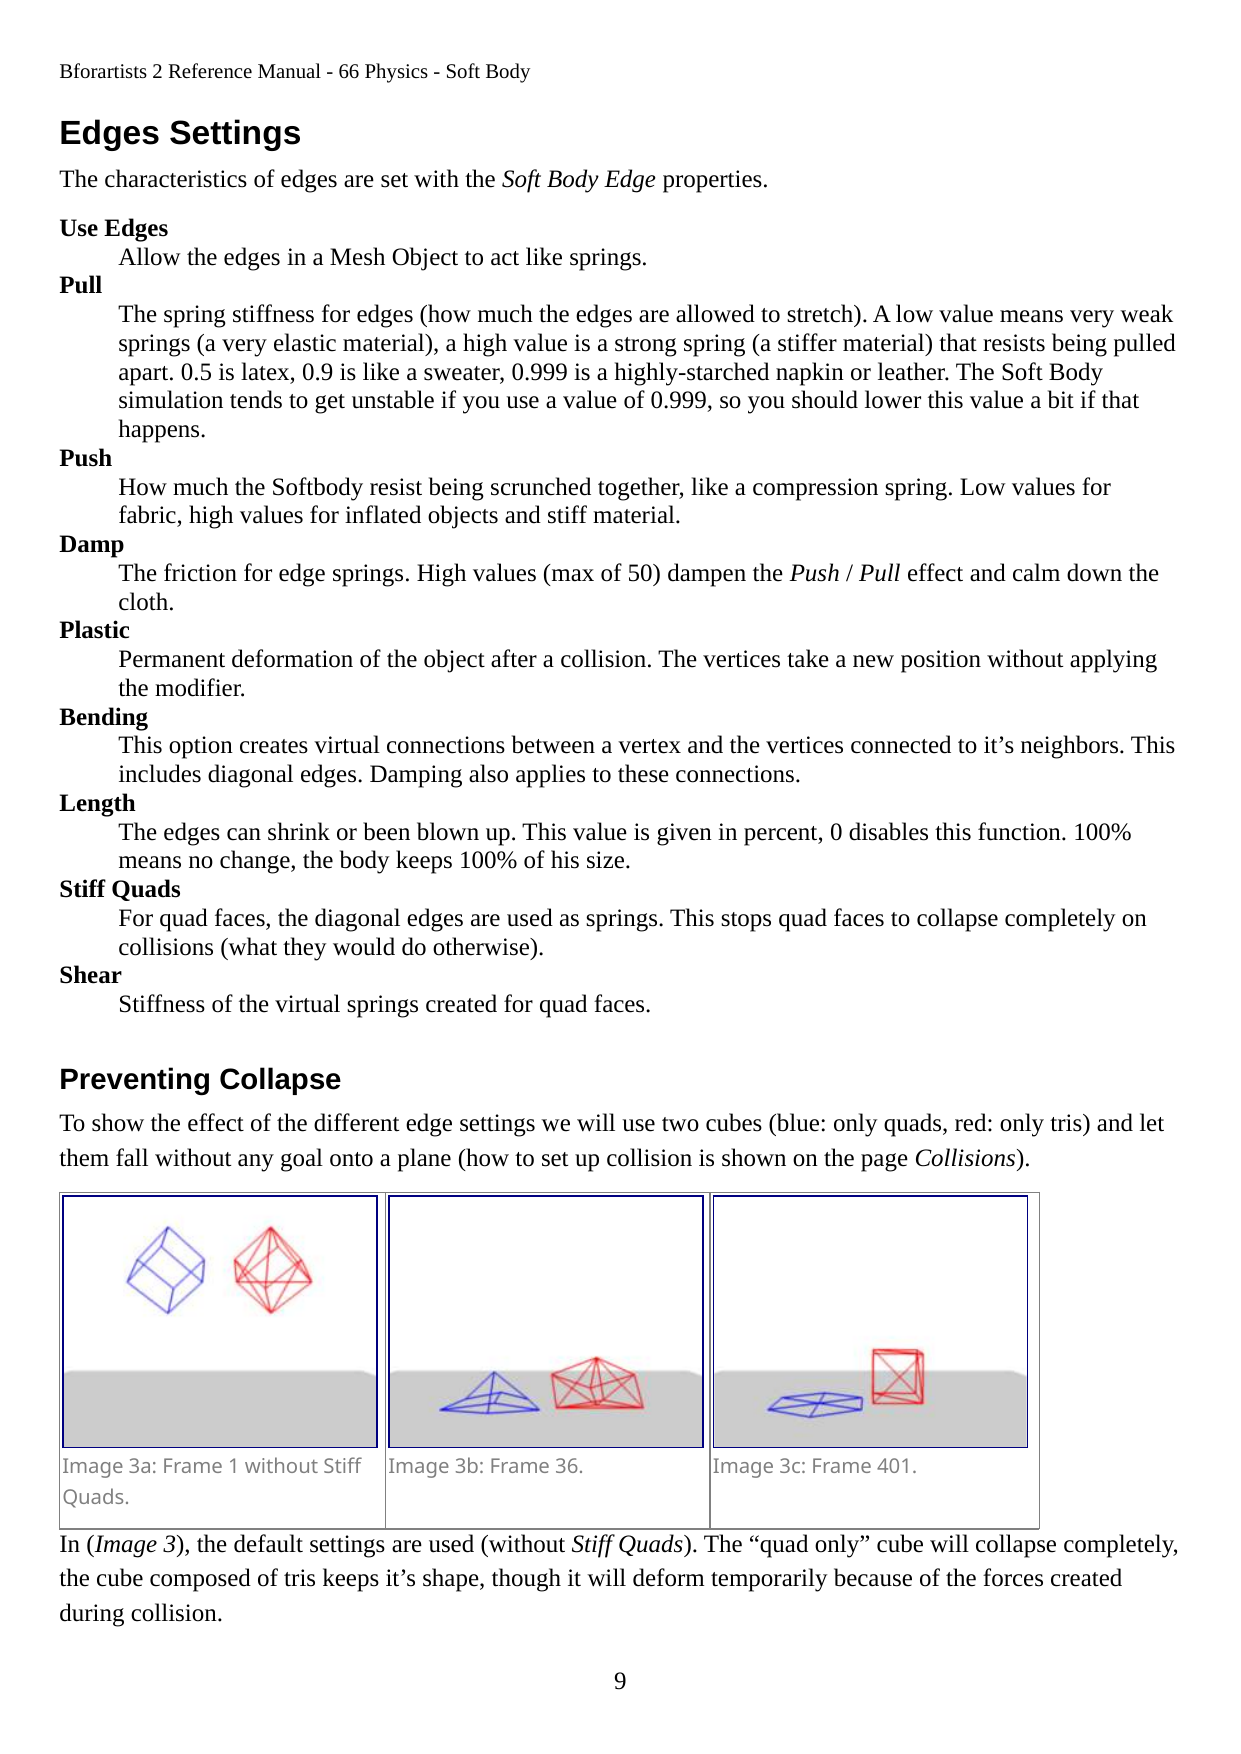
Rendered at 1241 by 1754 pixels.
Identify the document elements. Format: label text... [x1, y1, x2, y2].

table_header Image 3b: Frame 36. [386, 1193, 709, 1528]
subtitle Bending [59, 702, 1181, 730]
picture [390, 1197, 702, 1447]
list The friction for edge springs. High values (max of 50) dampen the Push / Pull effect and calm down the cloth. [118, 558, 1181, 615]
list Permanent deformation of the object after a collision. The vertices take a new position without applying the modifier. [118, 644, 1181, 702]
table_header Image 3c: Frame 401. [711, 1193, 1039, 1528]
picture [714, 1197, 1027, 1447]
subtitle Pull [59, 270, 1181, 299]
subtitle Shear [59, 960, 1181, 989]
list Stiffness of the virtual springs created for quad faces. [118, 989, 1181, 1018]
text In (Image 3), the default settings are used (without Stiff Quads). The “quad only” cube will collapse completely, the cube composed of tris keeps it’s shape, though it will deform temporarily because of the forces created during collision. [59, 1529, 1181, 1626]
subtitle Edges Settings [59, 113, 1181, 151]
subtitle Stiff Quads [59, 874, 1181, 903]
subtitle Preventing Collapse [59, 1062, 1181, 1096]
text The characteristics of edges are set with the Soft Body Edge properties. [59, 164, 1181, 192]
subtitle Plastic [59, 615, 1181, 644]
subtitle Damp [59, 529, 1181, 558]
list For quad faces, the diagonal edges are used as springs. This stops quad faces to collapse completely on collisions (what they would do otherwise). [118, 903, 1181, 960]
picture [64, 1197, 376, 1447]
list Allow the edges in a Mesh Object to act like springs. [118, 242, 1181, 270]
list The edges can shrink or been blown up. This value is given in percent, 0 disables this function. 100% means no change, the body keeps 100% of his size. [118, 817, 1181, 874]
list How much the Softbody resist being scrunched together, like a compression spring. Low values for fabric, high values for inflated objects and stiff material. [118, 472, 1181, 529]
subtitle Use Edges [59, 213, 1181, 242]
subtitle Push [59, 443, 1181, 472]
text To show the effect of the different edge settings we will use two cubes (blue: only quads, red: only tris) and let them fall without any goal onto a plane (how to set up collision is shown on the page Collisions). [59, 1108, 1181, 1171]
list This option creates virtual connections between a vertex and the vertices connected to it’s neighbors. This includes diagonal edges. Damping also applies to these connections. [118, 730, 1181, 788]
subtitle Length [59, 788, 1181, 817]
list The spring stiffness for edges (how much the edges are allowed to stretch). A low value means very weak springs (a very elastic material), a high value is a strong spring (a stiffer material) that resists being pulled apart. 0.5 is latex, 0.9 is like a sweater, 0.999 is a highly-starched napkin or leather. The Soft Body simulation tends to get unstable if you use a value of 0.999, so you should lower this value a bit if that happens. [118, 299, 1181, 443]
table_header Image 3a: Frame 1 without Stiff Quads. [60, 1193, 385, 1528]
